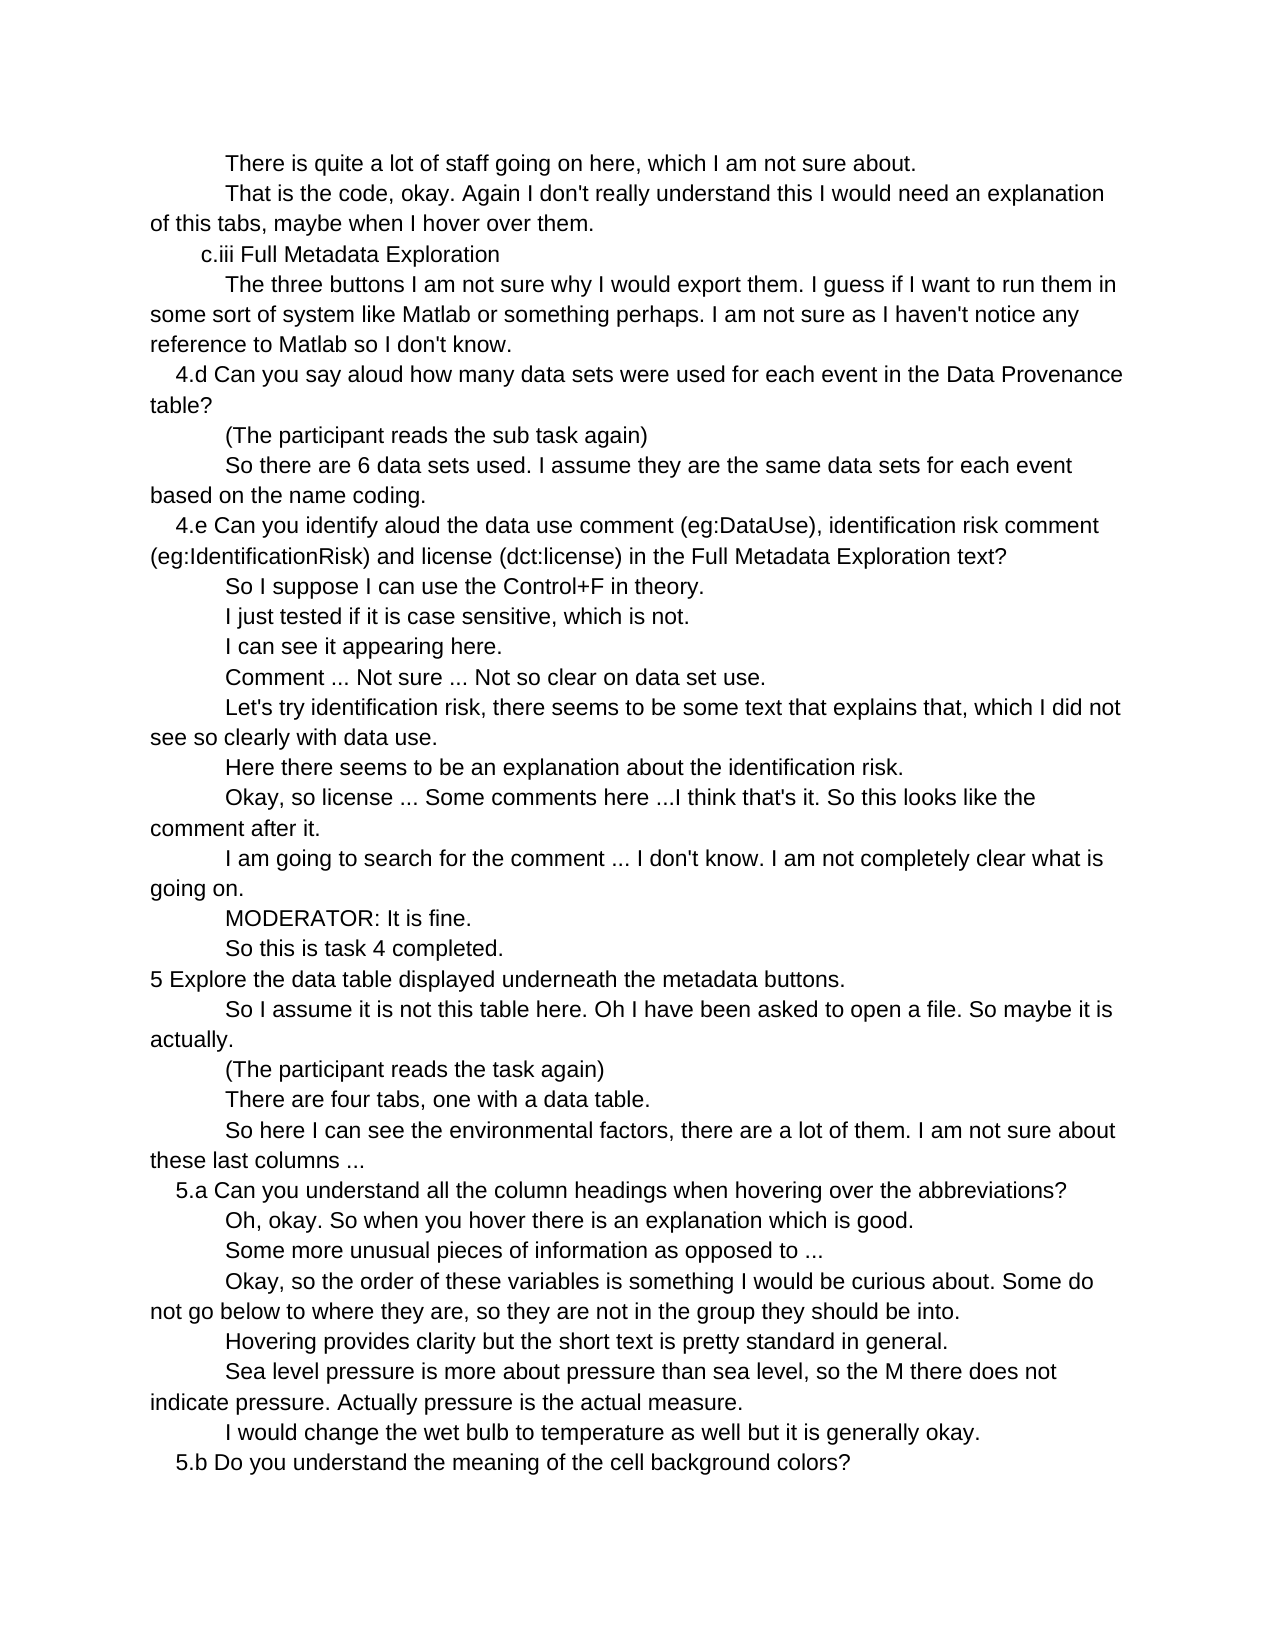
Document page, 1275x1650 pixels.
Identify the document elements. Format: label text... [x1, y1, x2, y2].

text I just tested if it is case sensitive, which is not. [150, 603, 1125, 629]
text So I assume it is not this table here. Oh I have been asked to open a file. So maybe it is actually. [150, 996, 1125, 1052]
text Here there seems to be an explanation about the identification risk. [150, 754, 1125, 781]
text Okay, so the order of these variables is something I would be curious about. Some do not go below to where they are, so they are not in the group they should be into. [150, 1268, 1125, 1324]
text Comment ... Not sure ... Not so clear on data set use. [150, 663, 1125, 690]
text MODERATOR: It is fine. [150, 905, 1125, 932]
text That is the code, okay. Again I don't really understand this I would need an explanation of this tabs, maybe when I hover over them. [150, 180, 1125, 237]
text c.iii Full Metadata Exploration [150, 241, 1125, 267]
text So here I can see the environmental factors, there are a lot of them. I am not sure about these last columns ... [150, 1117, 1125, 1173]
text I am going to search for the comment ... I don't know. I am not completely clear what is going on. [150, 845, 1125, 901]
text Okay, so license ... Some comments here ...I think that's it. So this looks like the comment after it. [150, 784, 1125, 841]
text Let's try identification risk, there seems to be some text that explains that, which I did not see so clearly with data use. [150, 694, 1125, 750]
text There are four tabs, one with a data table. [150, 1086, 1125, 1113]
text 5 Explore the data table displayed underneath the metadata buttons. [150, 966, 1125, 992]
text I would change the wet bulb to temperature as well but it is generally okay. [150, 1419, 1125, 1445]
text There is quite a lot of staff going on here, which I am not sure about. [150, 150, 1125, 176]
text Sea level pressure is more about pressure than sea level, so the M there does not indicate pressure. Actually pressure is the actual measure. [150, 1358, 1125, 1415]
text (The participant reads the task again) [150, 1056, 1125, 1083]
text 5.a Can you understand all the column headings when hovering over the abbreviations? [150, 1177, 1125, 1203]
text 4.e Can you identify aloud the data use comment (eg:DataUse), identification risk comment (eg:IdentificationRisk) and license (dct:license) in the Full Metadata Exploration text? [150, 512, 1125, 569]
text Oh, okay. So when you hover there is an explanation which is good. [150, 1207, 1125, 1234]
text So there are 6 data sets used. I assume they are the same data sets for each event based on the name coding. [150, 452, 1125, 509]
text 5.b Do you understand the meaning of the cell background colors? [150, 1449, 1125, 1475]
text So I suppose I can use the Control+F in theory. [150, 573, 1125, 599]
text Hovering provides clarity but the short text is pretty standard in general. [150, 1328, 1125, 1354]
text I can see it appearing here. [150, 633, 1125, 660]
text The three buttons I am not sure why I would export them. I guess if I want to run them in some sort of system like Matlab or something perhaps. I am not sure as I haven't notice any reference to Matlab so I don't know. [150, 271, 1125, 358]
text 4.d Can you say aloud how many data sets were used for each event in the Data Provenance table? [150, 361, 1125, 418]
text So this is task 4 completed. [150, 935, 1125, 962]
text (The participant reads the sub task again) [150, 422, 1125, 448]
text Some more unusual pieces of information as opposed to ... [150, 1237, 1125, 1264]
